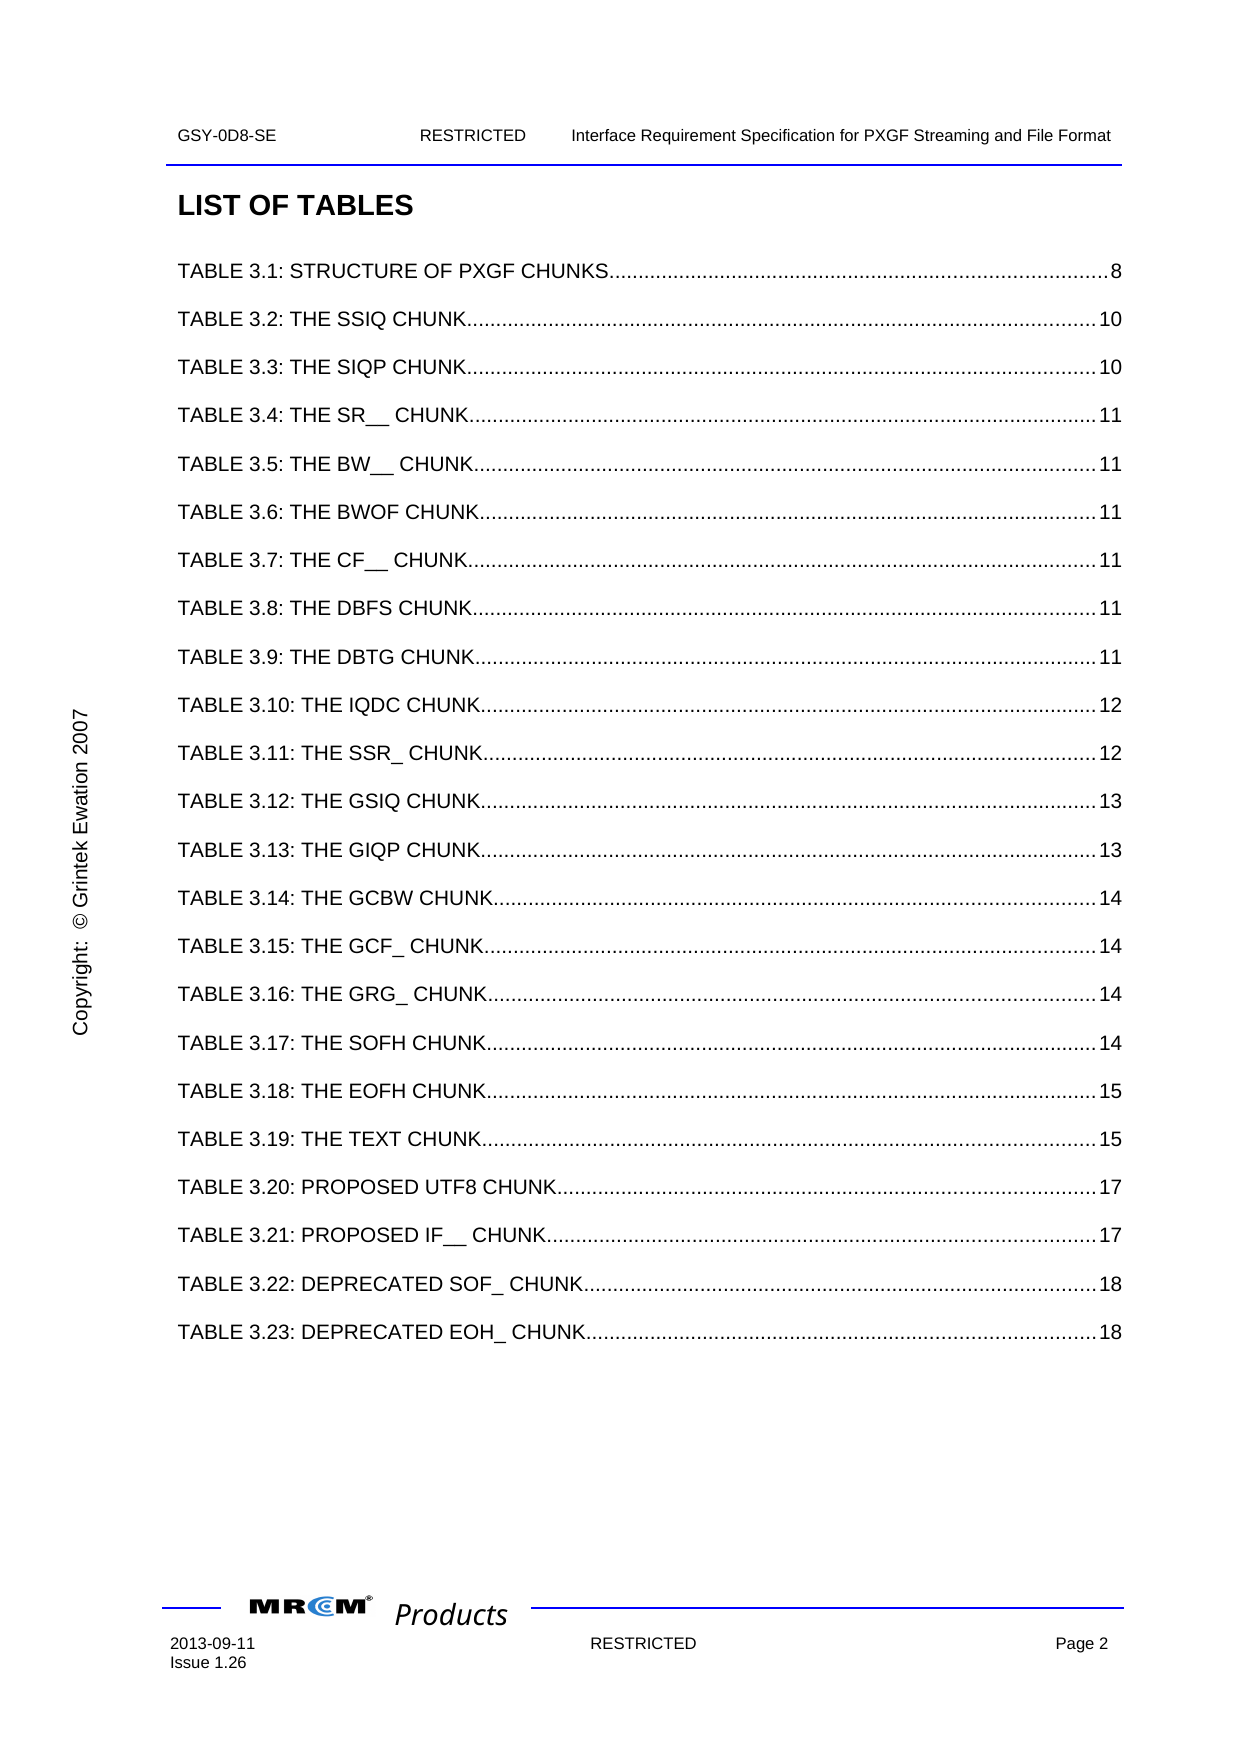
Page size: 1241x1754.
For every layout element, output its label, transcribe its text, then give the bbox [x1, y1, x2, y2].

text LIST OF TABLES [177, 189, 1122, 222]
text Table 3.6: The BWOF chunk 11 [177, 501, 1122, 524]
text Table 3.21: Proposed IF__ chunk 17 [177, 1224, 1122, 1247]
text Table 3.22: Deprecated SOF_ chunk 18 [177, 1272, 1122, 1295]
text Table 3.1: Structure of PXGF chunks 8 [177, 259, 1122, 283]
text Table 3.23: Deprecated EOH_ chunk 18 [177, 1320, 1122, 1344]
text Table 3.8: The dBFS chunk 11 [177, 597, 1122, 620]
text Table 3.3: The SIQP chunk 10 [177, 356, 1122, 379]
text Table 3.14: The GCBW chunk 14 [177, 886, 1122, 909]
text Table 3.15: The GCF_ chunk 14 [177, 934, 1122, 958]
text Table 3.4: The SR__ chunk 11 [177, 404, 1122, 427]
text Table 3.5: The BW__ chunk 11 [177, 452, 1122, 476]
picture [249, 1595, 375, 1617]
text Table 3.13: The GIQP chunk 13 [177, 838, 1122, 861]
text Table 3.10: The IQDC chunk 12 [177, 693, 1122, 717]
text Table 3.20: Proposed UTF8 chunk 17 [177, 1176, 1122, 1199]
text Table 3.9: The dBTG chunk 11 [177, 645, 1122, 668]
text Table 3.12: The GSIQ chunk 13 [177, 790, 1122, 813]
text Table 3.7: The CF__ chunk 11 [177, 549, 1122, 572]
text Table 3.11: The SSR_ chunk 12 [177, 742, 1122, 765]
text Table 3.17: The SOFH chunk 14 [177, 1031, 1122, 1054]
text Table 3.2: The SSIQ chunk 10 [177, 308, 1122, 331]
text Table 3.16: The GRG_ chunk 14 [177, 983, 1122, 1006]
text Table 3.18: The EOFH chunk 15 [177, 1079, 1122, 1102]
text Table 3.19: The TEXT chunk 15 [177, 1127, 1122, 1151]
